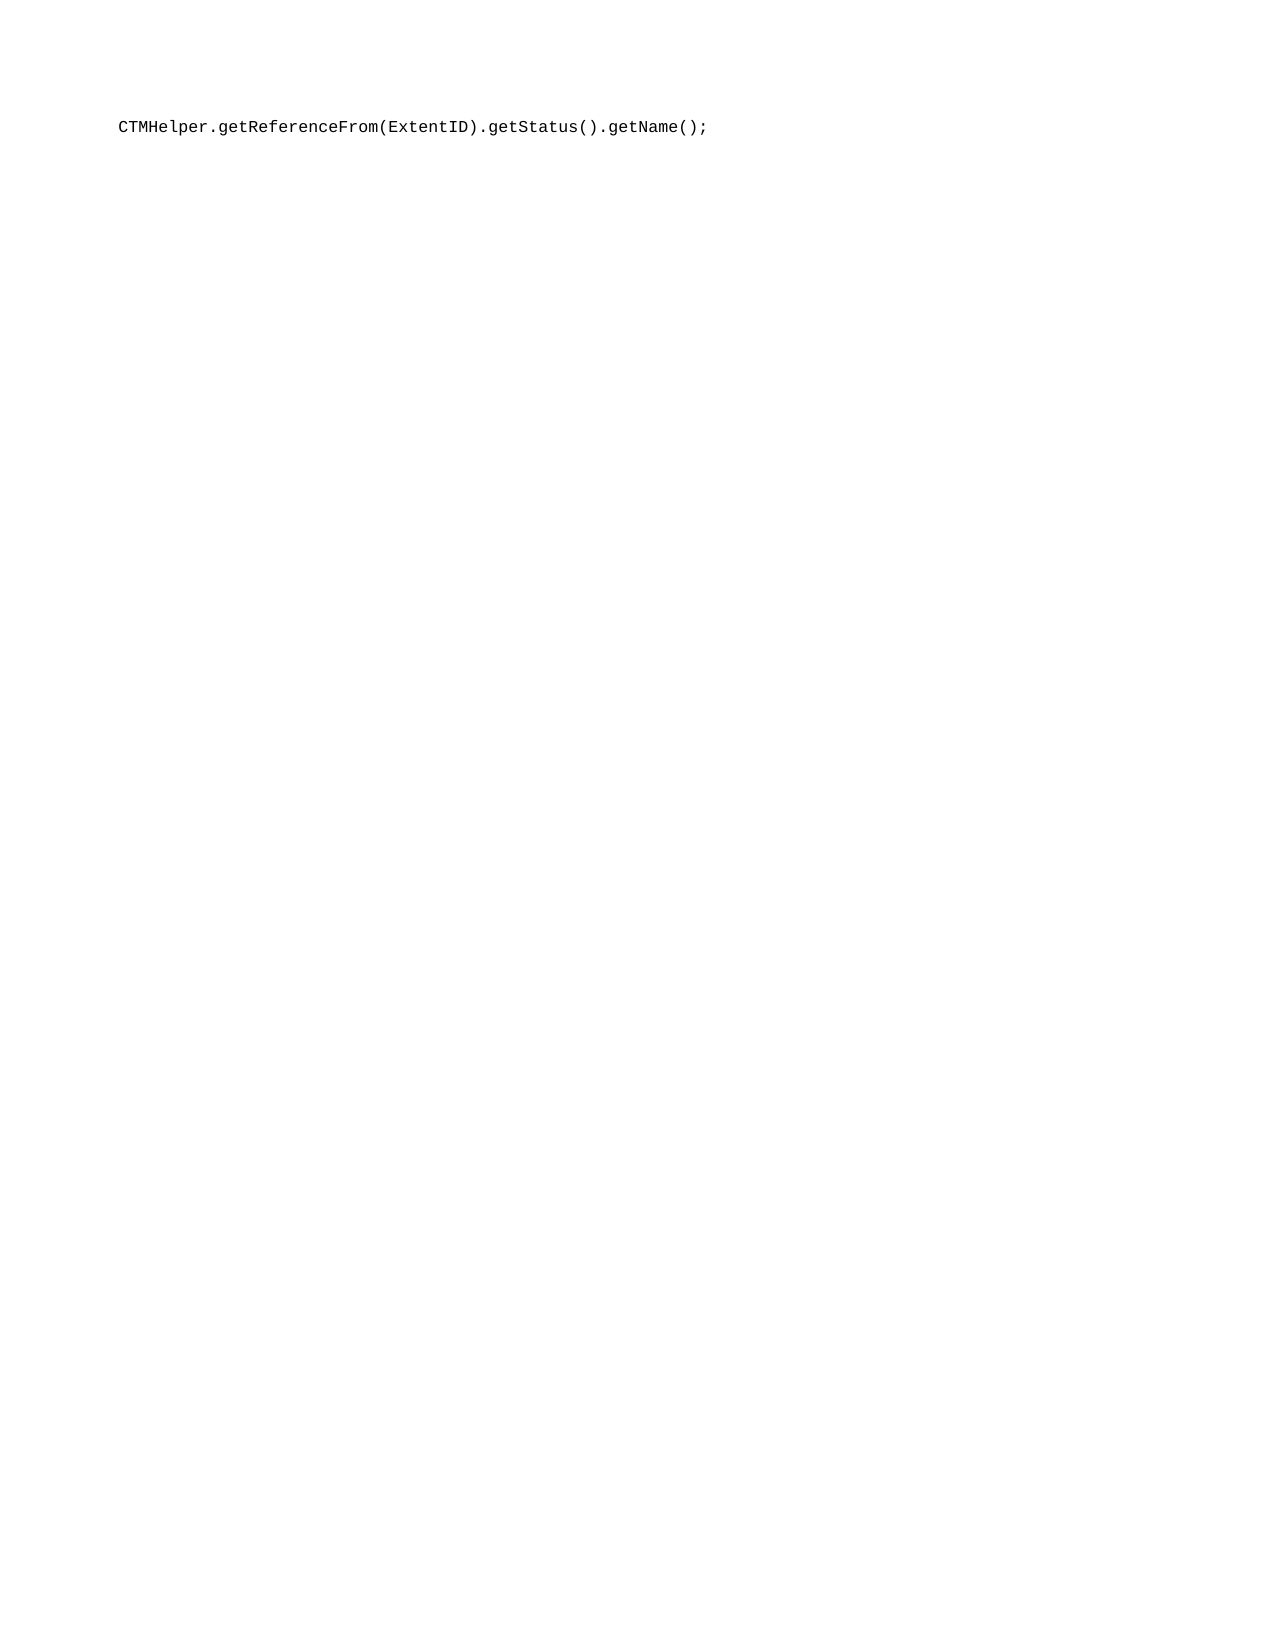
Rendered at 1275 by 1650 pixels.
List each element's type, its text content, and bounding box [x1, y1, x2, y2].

text CTMHelper.getReferenceFrom(ExtentID).getStatus().getName(); [118, 118, 1157, 137]
